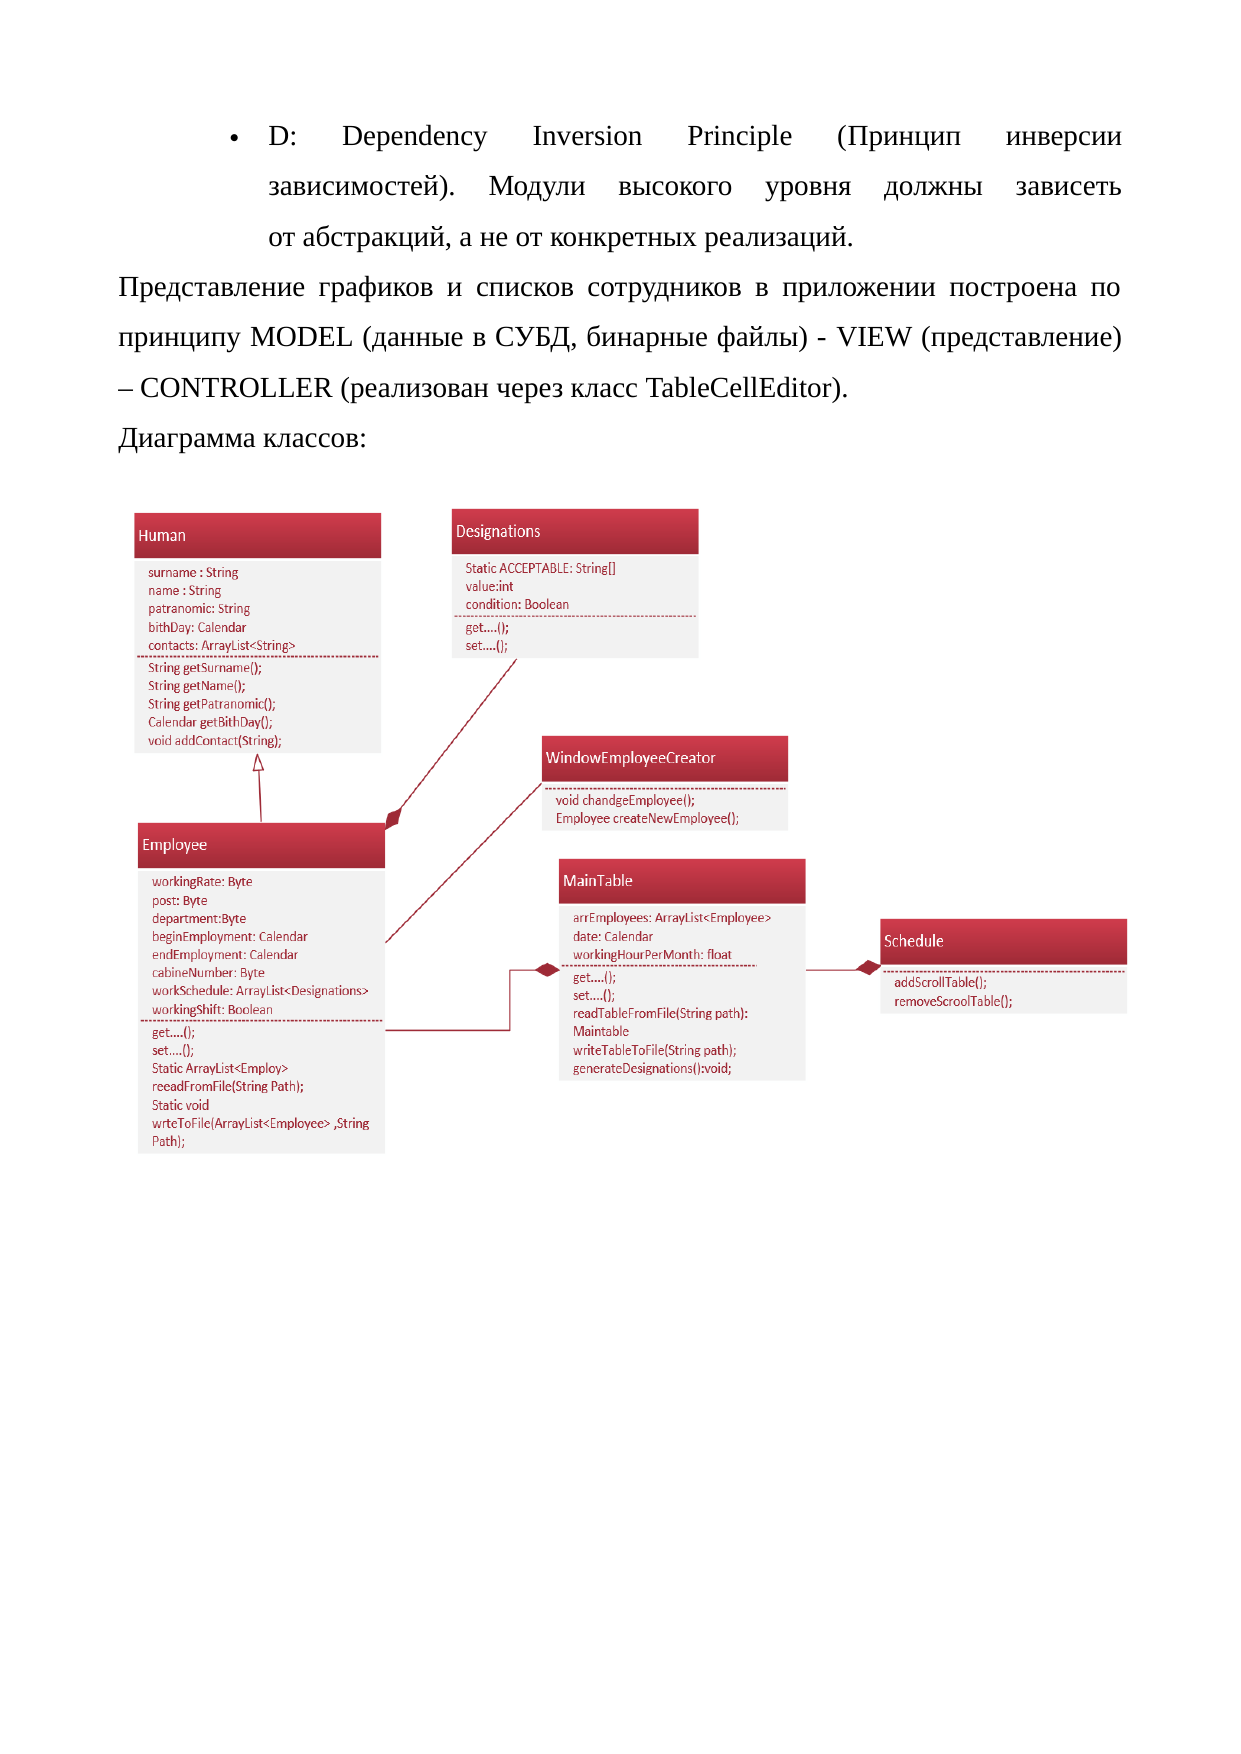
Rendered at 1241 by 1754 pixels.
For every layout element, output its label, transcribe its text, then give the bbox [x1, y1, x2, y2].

picture [118, 470, 1184, 1233]
text Диаграмма классов: [118, 420, 1122, 453]
text Представление графиков и списков сотрудников в приложении построена по принципу MODEL (данные в СУБД, бинарные файлы) - VIEW (представление) – CONTROLLER (реализован через класс TableCellEditor). [118, 269, 1122, 403]
list D: Dependency Inversion Principle (Принцип инверсии зависимостей). Модули высокого уровня должны зависеть от абстракций, а не от конкретных реализаций. [231, 118, 1122, 252]
